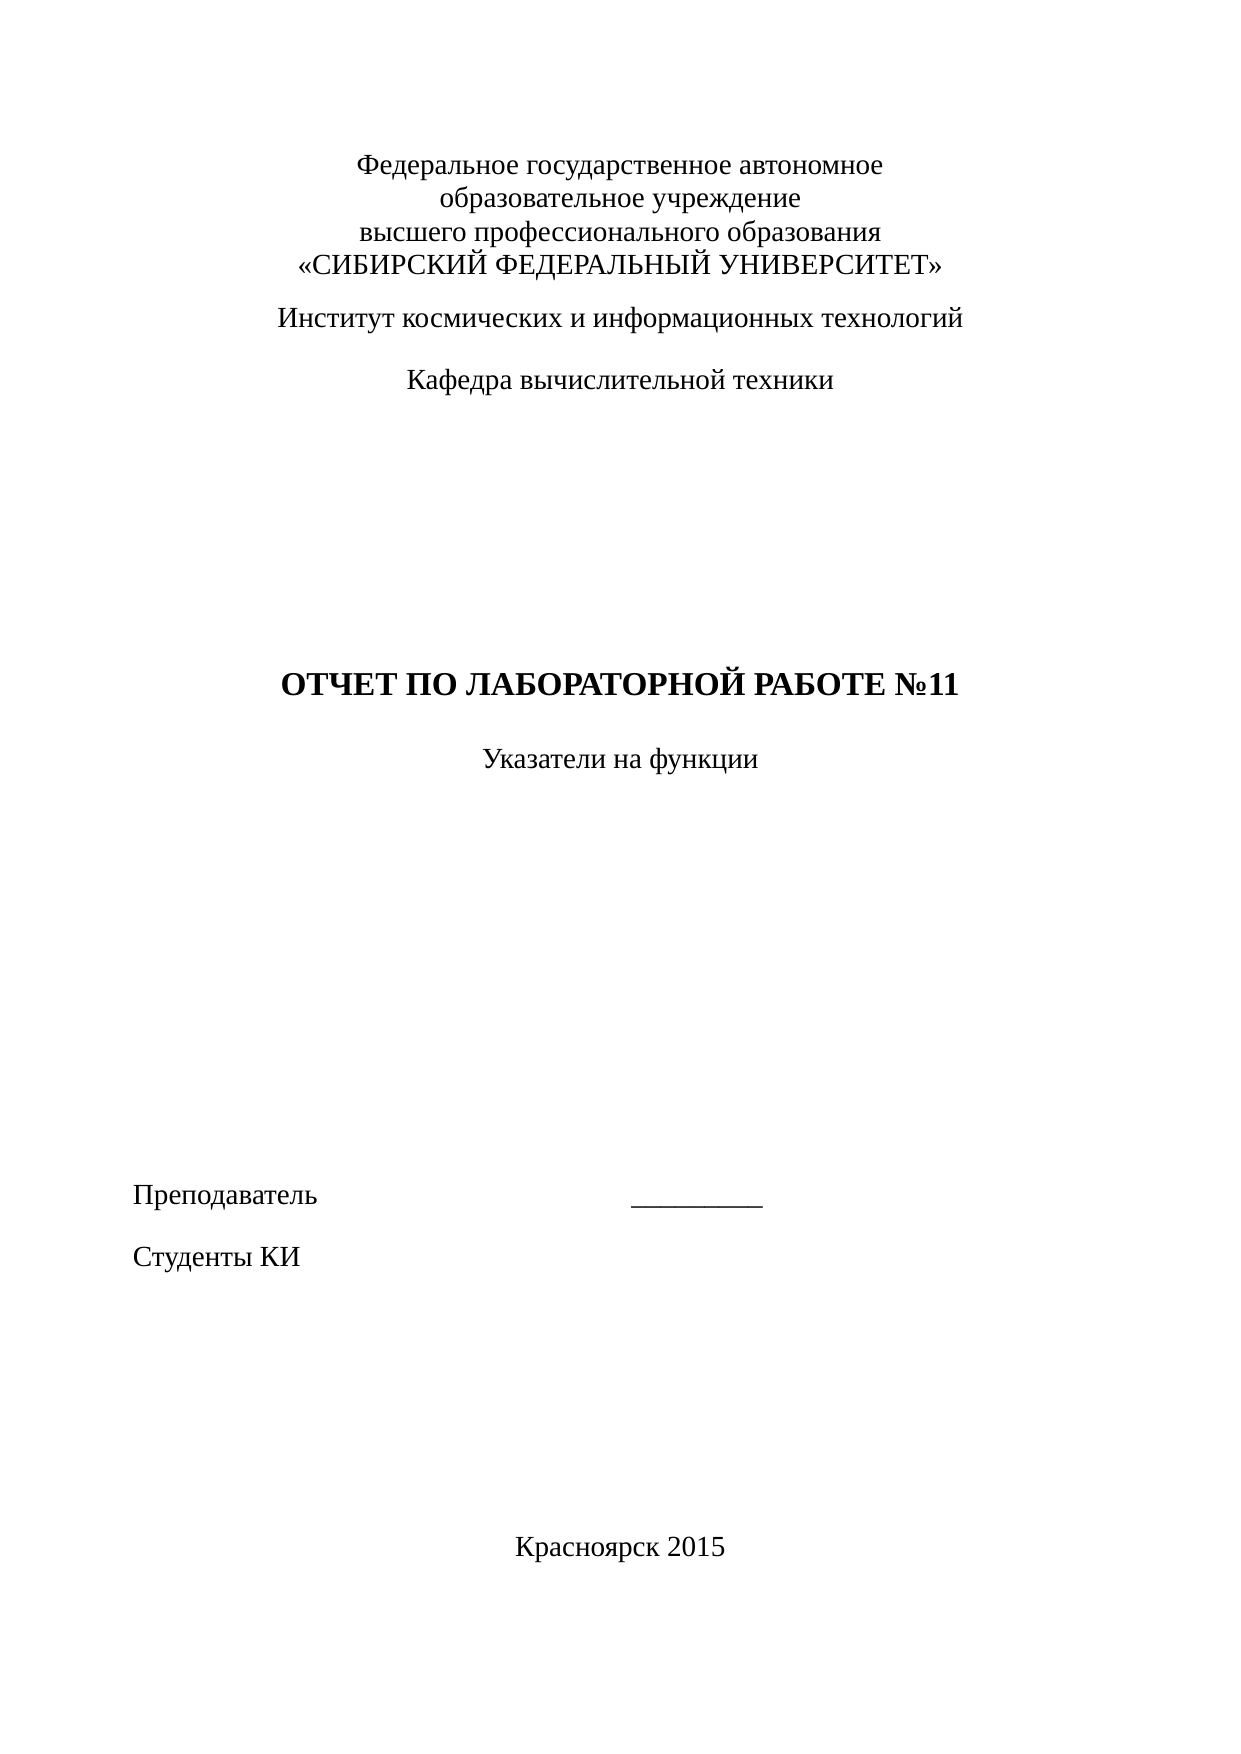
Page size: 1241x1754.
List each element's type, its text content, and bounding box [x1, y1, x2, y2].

text Федеральное государственное автономное [118, 147, 1122, 180]
text Указатели на функции [118, 741, 1122, 774]
text Преподаватель _________ [118, 1177, 1122, 1211]
text «СИБИРСКИЙ ФЕДЕРАЛЬНЫЙ УНИВЕРСИТЕТ» [118, 247, 1122, 281]
text образовательное учреждение [118, 180, 1122, 214]
text ОТЧЕТ ПО ЛАБОРАТОРНОЙ РАБОТЕ №11 [118, 664, 1122, 703]
text Кафедра вычислительной техники [118, 362, 1122, 396]
text Институт космических и информационных технологий [118, 300, 1122, 334]
text Студенты КИ [118, 1239, 1122, 1273]
text Красноярск 2015 [118, 1529, 1122, 1563]
text высшего профессионального образования [118, 214, 1122, 247]
